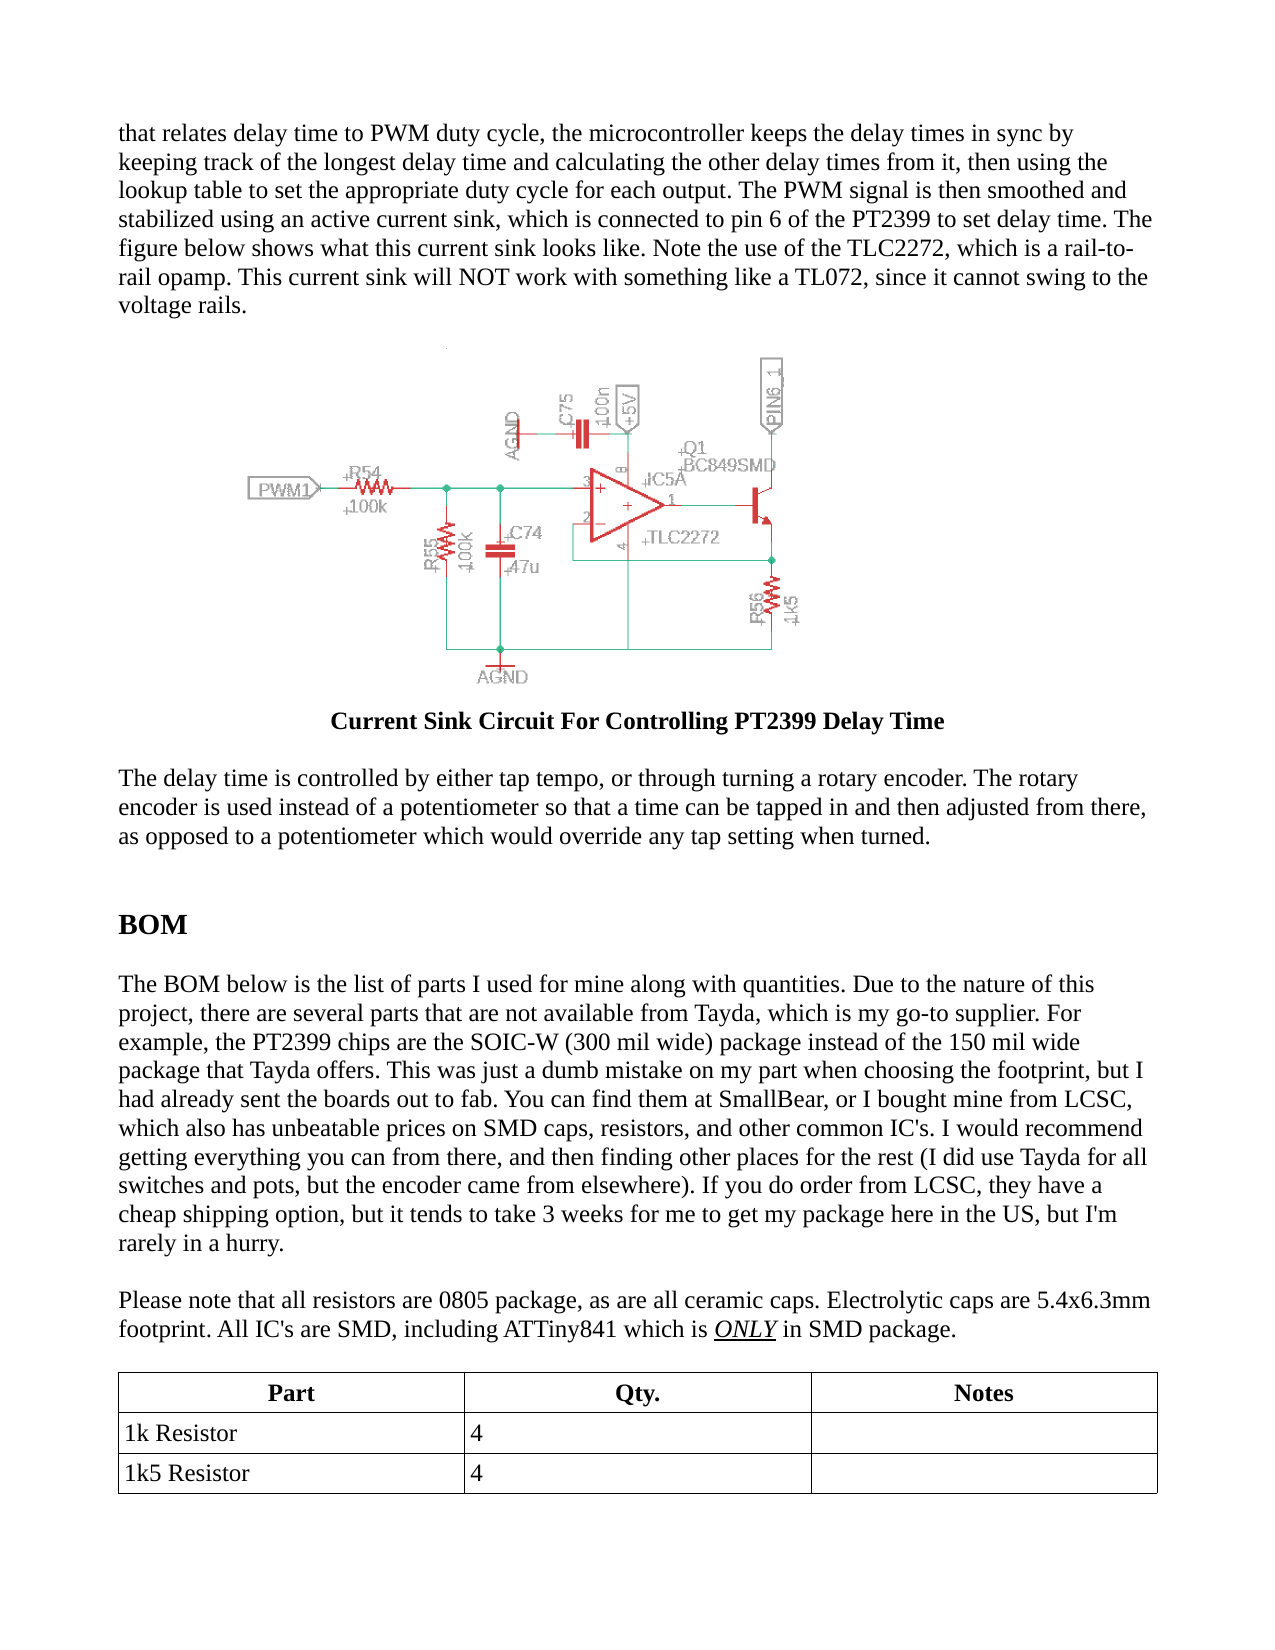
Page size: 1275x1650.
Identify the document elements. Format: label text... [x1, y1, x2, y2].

table_header Part [119, 1373, 464, 1412]
text BOM [118, 907, 1157, 941]
table_cell 1k Resistor [119, 1413, 464, 1452]
picture [215, 348, 825, 706]
text that relates delay time to PWM duty cycle, the microcontroller keeps the delay times in sync by keeping track of the longest delay time and calculating the other delay times from it, then using the lookup table to set the appropriate duty cycle for each output. The PWM signal is then smoothed and stabilized using an active current sink, which is connected to pin 6 of the PT2399 to set delay time. The figure below shows what this current sink looks like. Note the use of the TLC2272, which is a rail-to-rail opamp. This current sink will NOT work with something like a TL072, since it cannot swing to the voltage rails. [118, 118, 1157, 319]
text The BOM below is the list of parts I used for mine along with quantities. Due to the nature of this project, there are several parts that are not available from Tayda, which is my go-to supplier. For example, the PT2399 chips are the SOIC-W (300 mil wide) package instead of the 150 mil wide package that Tayda offers. This was just a dumb mistake on my part when choosing the footprint, but I had already sent the boards out to fab. You can find them at SmallBear, or I bought mine from LCSC, which also has unbeatable prices on SMD caps, resistors, and other common IC's. I would recommend getting everything you can from there, and then finding other places for the rest (I did use Tayda for all switches and pots, but the encoder came from elsewhere). If you do order from LCSC, they have a cheap shipping option, but it tends to take 3 weeks for me to get my package here in the US, but I'm rarely in a hurry. [118, 969, 1157, 1257]
text Current Sink Circuit For Controlling PT2399 Delay Time [118, 348, 1157, 734]
table_cell 4 [465, 1413, 811, 1452]
table_header Qty. [465, 1373, 811, 1412]
table_cell 4 [465, 1454, 811, 1493]
text The delay time is controlled by either tap tempo, or through turning a rotary encoder. The rotary encoder is used instead of a potentiometer so that a time can be tapped in and then adjusted from there, as opposed to a potentiometer which would override any tap setting when turned. [118, 763, 1157, 849]
table_cell [812, 1454, 1157, 1493]
text Please note that all resistors are 0805 package, as are all ceramic caps. Electrolytic caps are 5.4x6.3mm footprint. All IC's are SMD, including ATTiny841 which is ONLY in SMD package. [118, 1286, 1157, 1343]
table_cell 1k5 Resistor [119, 1454, 464, 1493]
table_header Notes [812, 1373, 1157, 1412]
table_cell [812, 1413, 1157, 1452]
